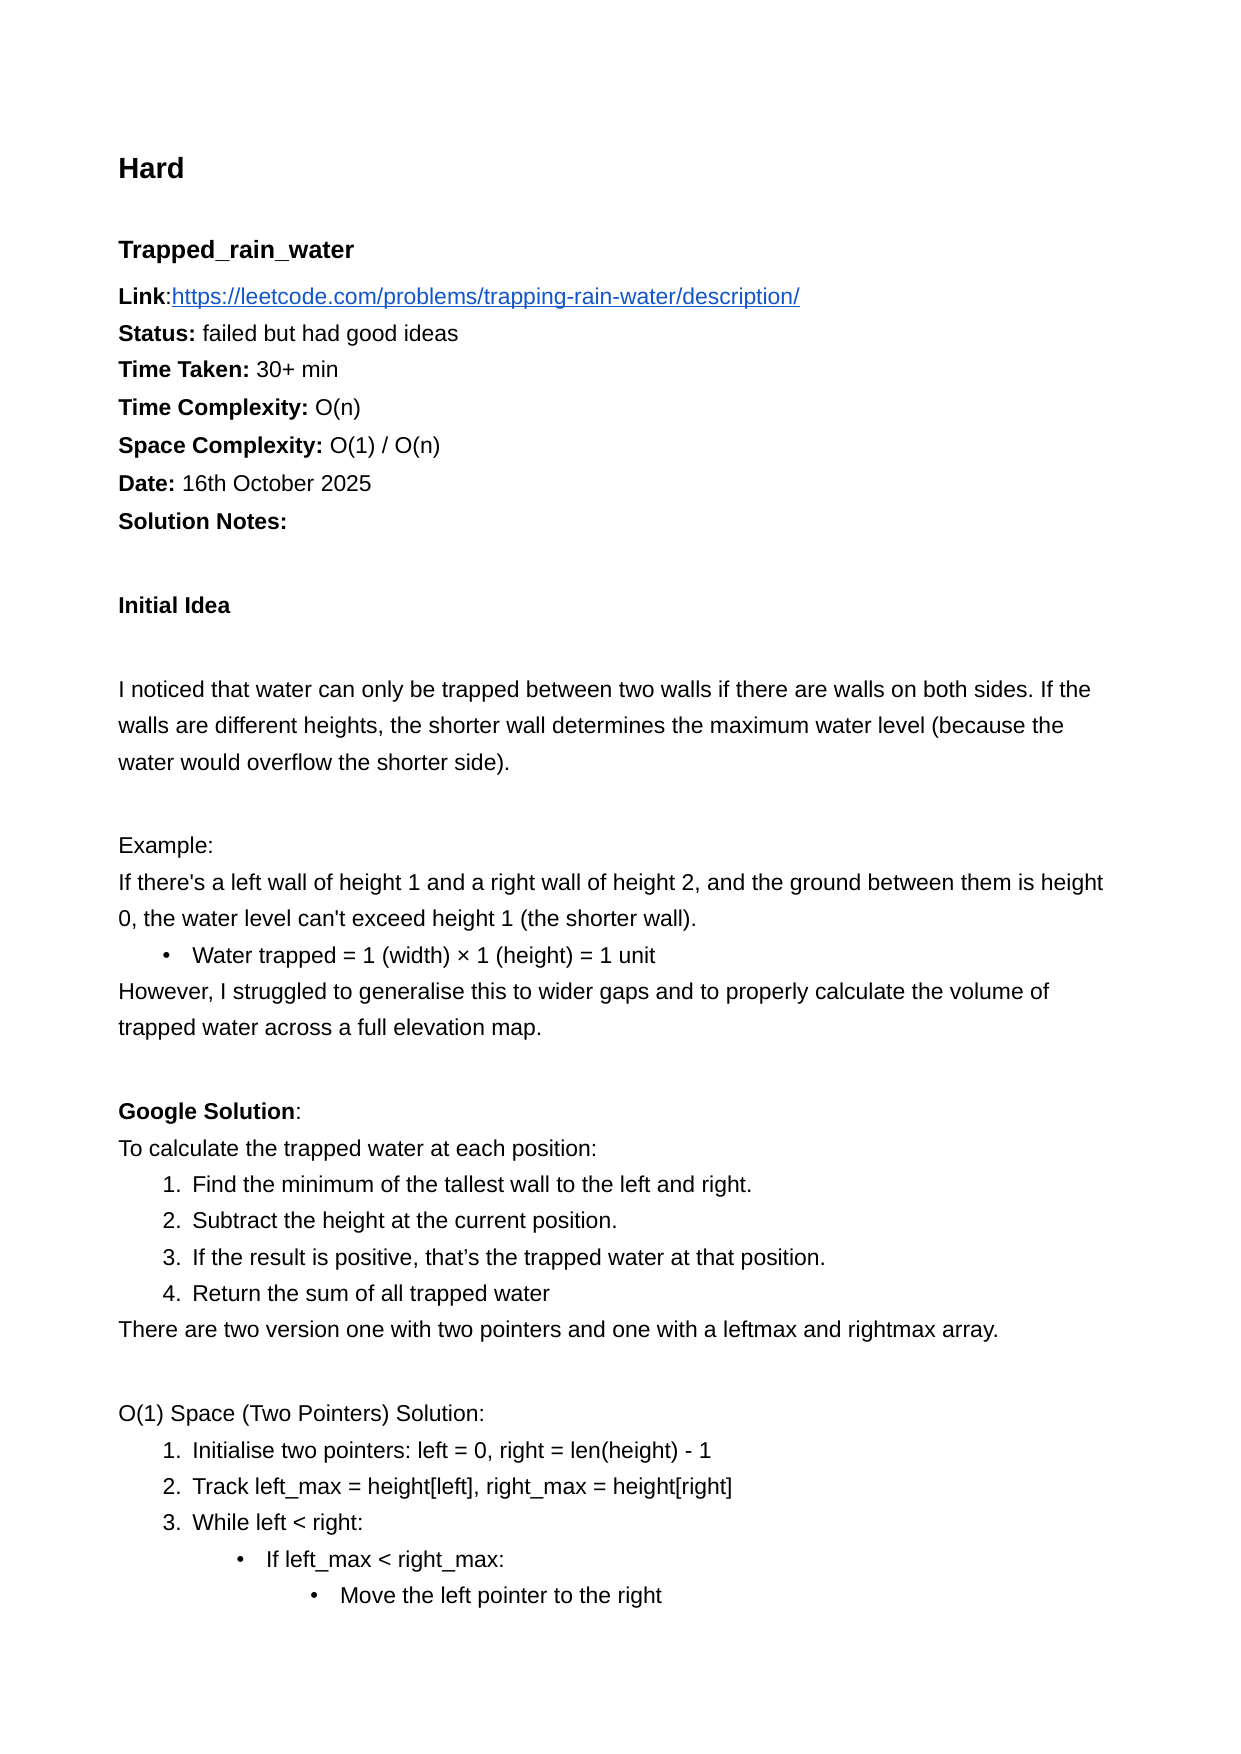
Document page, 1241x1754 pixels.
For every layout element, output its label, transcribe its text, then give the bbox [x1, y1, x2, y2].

text Solution Notes: [118, 508, 1122, 534]
list Move the left pointer to the right [310, 1582, 1122, 1608]
text Google Solution: [118, 1098, 1122, 1124]
text Space Complexity: O(1) / O(n) [118, 432, 1122, 458]
text O(1) Space (Two Pointers) Solution: [118, 1400, 1122, 1427]
text Date: 16th October 2025 [118, 468, 1122, 497]
list Initialise two pointers: left = 0, right = len(height) - 1 [162, 1437, 1122, 1463]
list If the result is positive, that’s the trapped water at that position. [162, 1244, 1122, 1270]
text However, I struggled to generalise this to wider gaps and to properly calculate the volume of trapped water across a full elevation map. [118, 978, 1122, 1041]
text Initial Idea [118, 592, 1122, 618]
text I noticed that water can only be trapped between two walls if there are walls on both sides. If the walls are different heights, the shorter wall determines the maximum water level (because the water would overflow the shorter side). [118, 676, 1122, 775]
subtitle Trapped_rain_water [118, 235, 1122, 264]
text To calculate the trapped water at each position: [118, 1134, 1122, 1161]
list Return the sum of all trapped water [162, 1280, 1122, 1306]
text If there's a left wall of height 1 and a right wall of height 2, and the ground between them is height 0, the water level can't exceed height 1 (the shorter wall). [118, 869, 1122, 932]
text Status: failed but had good ideas [118, 320, 1122, 346]
text Time Taken: 30+ min [118, 356, 1122, 382]
text There are two version one with two pointers and one with a leftmax and rightmax array. [118, 1316, 1122, 1343]
text Example: [118, 832, 1122, 859]
list If left_max < right_max: [236, 1546, 1122, 1572]
list Find the minimum of the tallest wall to the left and right. [162, 1171, 1122, 1197]
text Link:https://leetcode.com/problems/trapping-rain-water/description/ [118, 283, 1122, 310]
list While left < right: [162, 1509, 1122, 1536]
list Subtract the height at the current position. [162, 1207, 1122, 1234]
subtitle Hard [118, 151, 1122, 185]
text Time Complexity: O(n) [118, 392, 1122, 421]
list Water trapped = 1 (width) × 1 (height) = 1 unit [162, 942, 1122, 968]
list Track left_max = height[left], right_max = height[right] [162, 1473, 1122, 1499]
